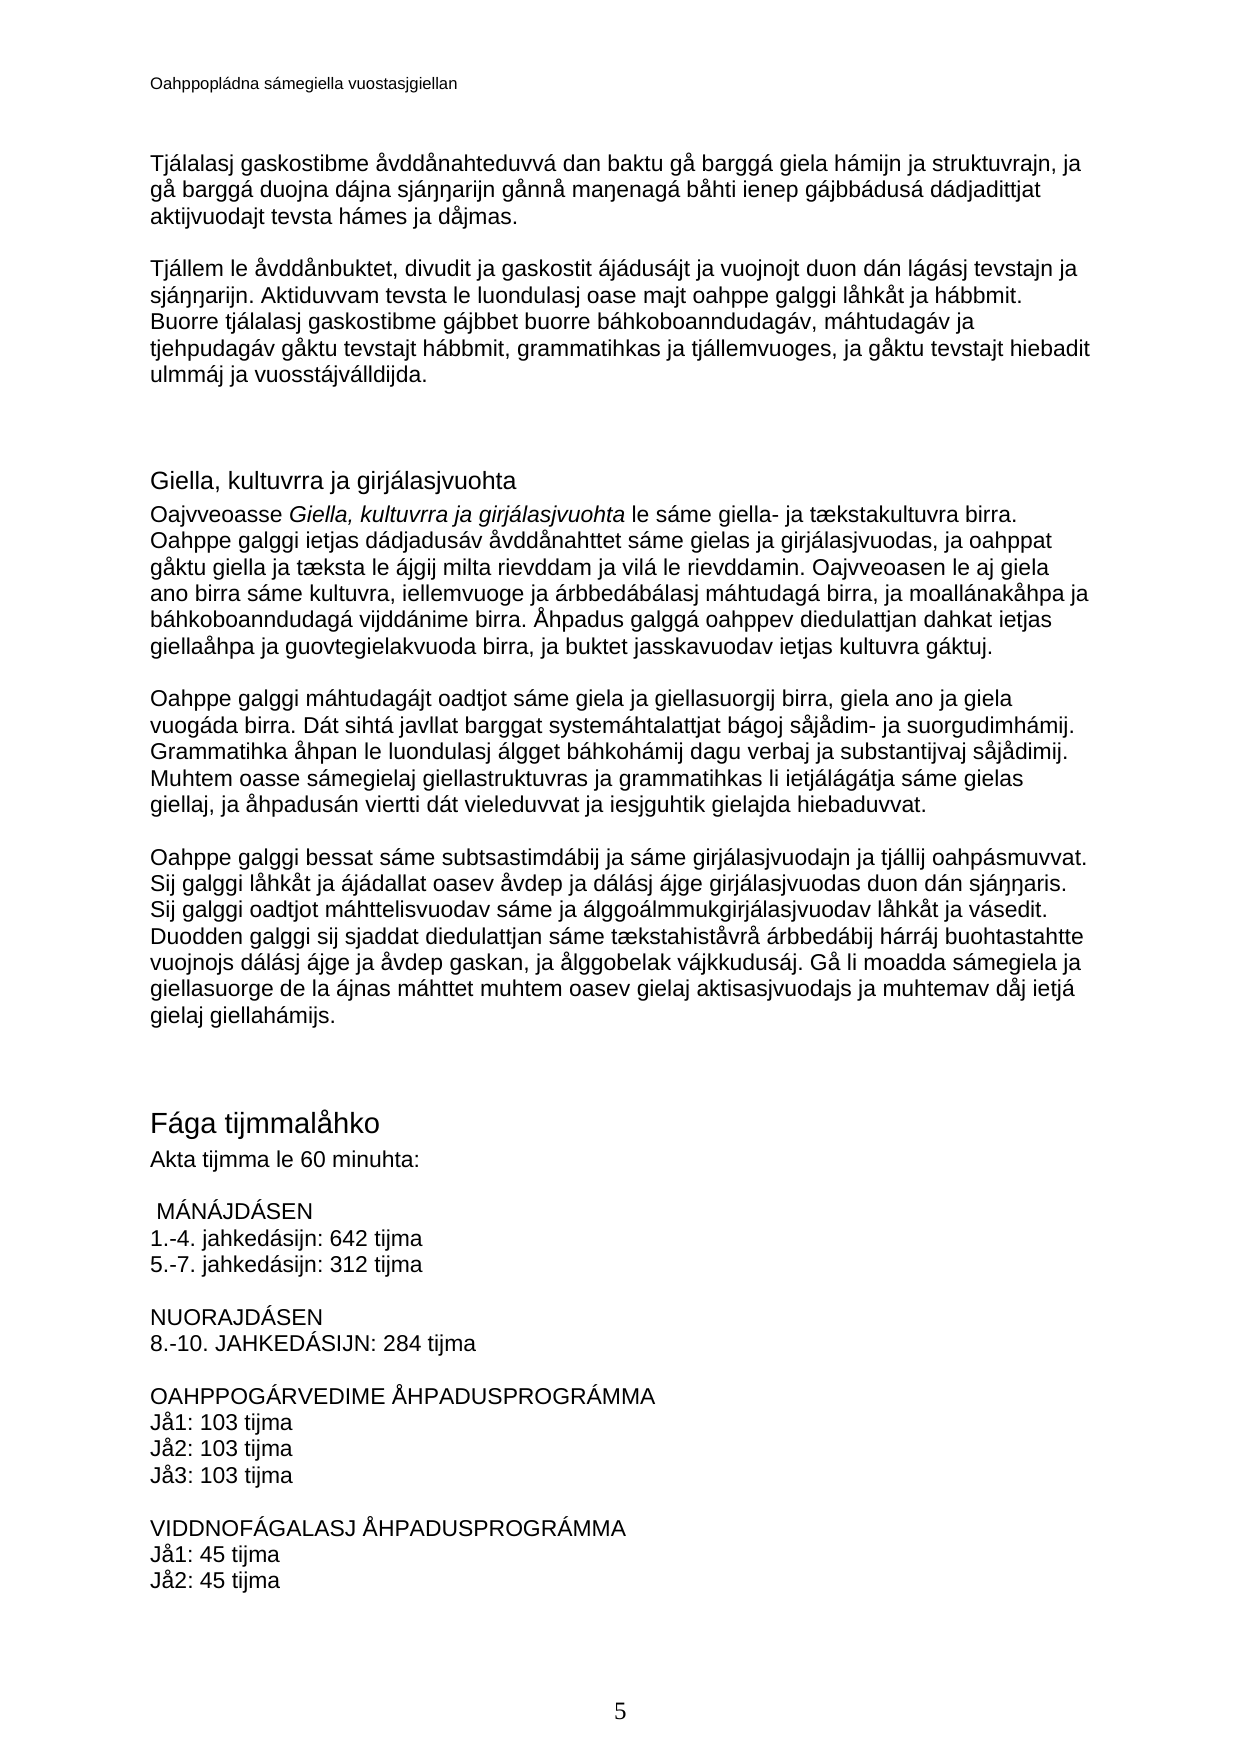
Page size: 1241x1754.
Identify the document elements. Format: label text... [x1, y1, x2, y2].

text Jå1: 45 tijma [150, 1541, 1090, 1567]
text VIDDNOFÁGALASJ ÅHPADUSPROGRÁMMA [150, 1514, 1090, 1541]
text Akta tijmma le 60 minuhta: MÁNÁJDÁSEN [150, 1146, 1090, 1224]
text 1.-4. jahkedásijn: 642 tijma [150, 1224, 1090, 1251]
text Jå2: 103 tijma [150, 1435, 1090, 1462]
text OAHPPOGÁRVEDIME ÅHPADUSPROGRÁMMA [150, 1383, 1090, 1409]
text 8.-10. JAHKEDÁSIJN: 284 tijma [150, 1330, 1090, 1356]
text Jå3: 103 tijma [150, 1462, 1090, 1488]
subtitle Giella, kultuvrra ja girjálasjvuohta [150, 466, 1090, 495]
text Oahppe galggi bessat sáme subtsastimdábij ja sáme girjálasjvuodajn ja tjállij oahpásmuvvat. Sij galggi låhkåt ja ájádallat oasev åvdep ja dálásj ájge girjálasjvuodas duon dán sjáŋŋaris. Sij galggi oadtjot máhttelisvuodav sáme ja álggoálmmukgirjálasjvuodav låhkåt ja vásedit. Duodden galggi sij sjaddat diedulattjan sáme tækstahiståvrå árbbedábij hárráj buohtastahtte vuojnojs dálásj ájge ja åvdep gaskan, ja ålggobelak vájkkudusáj. Gå li moadda sámegiela ja giellasuorge de la ájnas máhttet muhtem oasev gielaj aktisasjvuodajs ja muhtemav dåj ietjá gielaj giellahámijs. [150, 843, 1090, 1028]
text Jå2: 45 tijma [150, 1567, 1090, 1593]
text Jå1: 103 tijma [150, 1409, 1090, 1435]
text Oahppe galggi máhtudagájt oadtjot sáme giela ja giellasuorgij birra, giela ano ja giela vuogáda birra. Dát sihtá javllat barggat systemáhtalattjat bágoj såjådim- ja suorgudimhámij. Grammatihka åhpan le luondulasj álgget báhkohámij dagu verbaj ja substantijvaj såjådimij. Muhtem oasse sámegielaj giellastruktuvras ja grammatihkas li ietjálágátja sáme gielas giellaj, ja åhpadusán viertti dát vieleduvvat ja iesjguhtik gielajda hiebaduvvat. [150, 685, 1090, 817]
text Tjállem le åvddånbuktet, divudit ja gaskostit ájádusájt ja vuojnojt duon dán lágásj tevstajn ja sjáŋŋarijn. Aktiduvvam tevsta le luondulasj oase majt oahppe galggi låhkåt ja hábbmit. Buorre tjálalasj gaskostibme gájbbet buorre báhkoboanndudagáv, máhtudagáv ja tjehpudagáv gåktu tevstajt hábbmit, grammatihkas ja tjállemvuoges, ja gåktu tevstajt hiebadit ulmmáj ja vuosstájválldijda. [150, 255, 1090, 387]
subtitle Fága tijmmalåhko [150, 1106, 1090, 1139]
text Oajvveoasse Giella, kultuvrra ja girjálasjvuohta le sáme giella- ja tækstakultuvra birra. Oahppe galggi ietjas dádjadusáv åvddånahttet sáme gielas ja girjálasjvuodas, ja oahppat gåktu giella ja tæksta le ájgij milta rievddam ja vilá le rievddamin. Oajvveoasen le aj giela ano birra sáme kultuvra, iellemvuoge ja árbbedábálasj máhtudagá birra, ja moallánakåhpa ja báhkoboanndudagá vijddánime birra. Åhpadus galggá oahppev diedulattjan dahkat ietjas giellaåhpa ja guovtegielakvuoda birra, ja buktet jasskavuodav ietjas kultuvra gáktuj. [150, 501, 1090, 659]
text 5.-7. jahkedásijn: 312 tijma [150, 1251, 1090, 1277]
text NUORAJDÁSEN [150, 1304, 1090, 1330]
text Tjálalasj gaskostibme åvddånahteduvvá dan baktu gå barggá giela hámijn ja struktuvrajn, ja gå barggá duojna dájna sjáŋŋarijn gånnå maŋenagá båhti ienep gájbbádusá dádjadittjat aktijvuodajt tevsta hámes ja dåjmas. [150, 150, 1090, 229]
